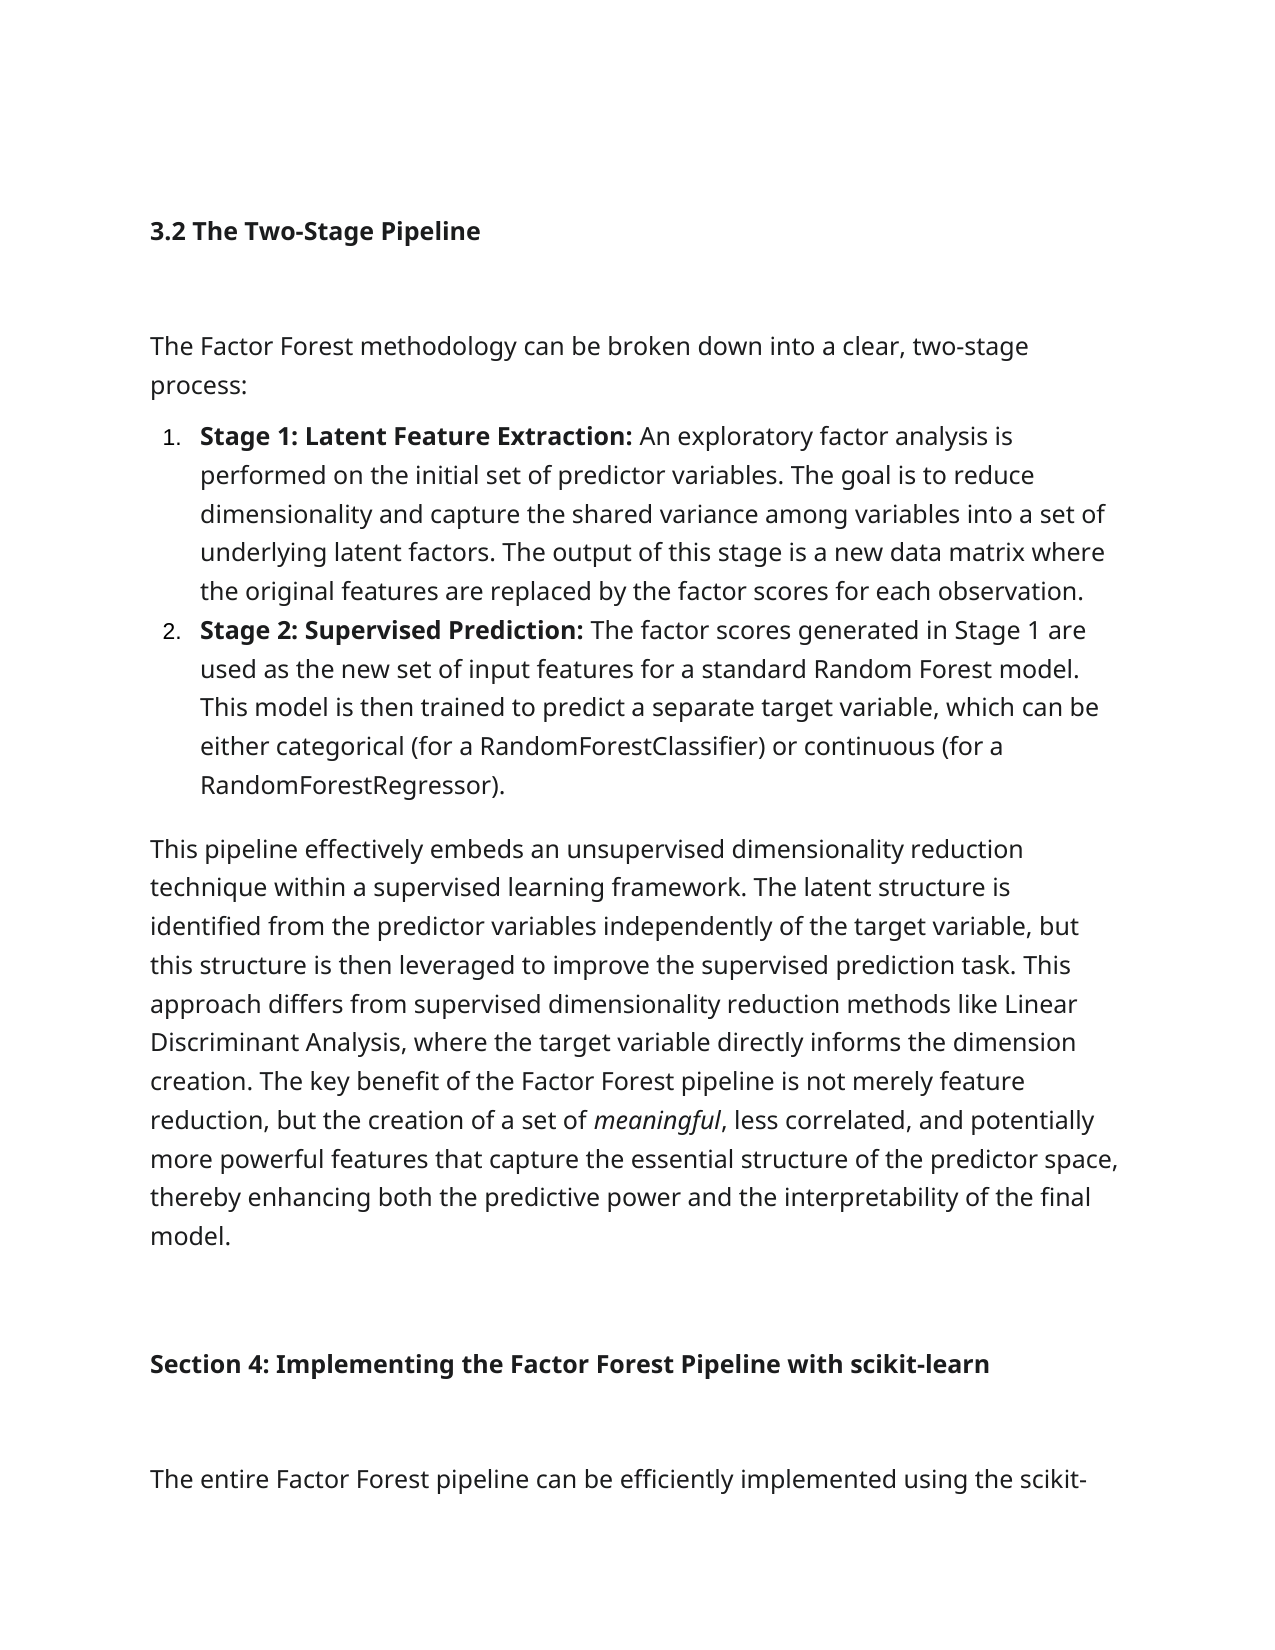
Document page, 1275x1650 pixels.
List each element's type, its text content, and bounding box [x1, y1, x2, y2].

text The entire Factor Forest pipeline can be efficiently implemented using the scikit- [150, 1461, 1125, 1495]
text The Factor Forest methodology can be broken down into a clear, two-stage process: [150, 329, 1125, 402]
text This pipeline effectively embeds an unsupervised dimensionality reduction technique within a supervised learning framework. The latent structure is identified from the predictor variables independently of the target variable, but this structure is then leveraged to improve the supervised prediction task. This approach differs from supervised dimensionality reduction methods like Linear Discriminant Analysis, where the target variable directly informs the dimension creation. The key benefit of the Factor Forest pipeline is not merely feature reduction, but the creation of a set of meaningful, less correlated, and potentially more powerful features that capture the essential structure of the predictor space, thereby enhancing both the predictive power and the interpretability of the final model. [150, 831, 1125, 1253]
subtitle 3.2 The Two-Stage Pipeline [150, 214, 1125, 248]
subtitle Section 4: Implementing the Factor Forest Pipeline with scikit-learn [150, 1346, 1125, 1380]
list Stage 1: Latent Feature Extraction: An exploratory factor analysis is performed on the initial set of predictor variables. The goal is to reduce dimensionality and capture the shared variance among variables into a set of underlying latent factors. The output of this stage is a new data matrix where the original features are replaced by the factor scores for each observation. [162, 419, 1125, 608]
list Stage 2: Supervised Prediction: The factor scores generated in Stage 1 are used as the new set of input features for a standard Random Forest model. This model is then trained to predict a separate target variable, which can be either categorical (for a RandomForestClassifier) or continuous (for a RandomForestRegressor). [162, 612, 1125, 802]
